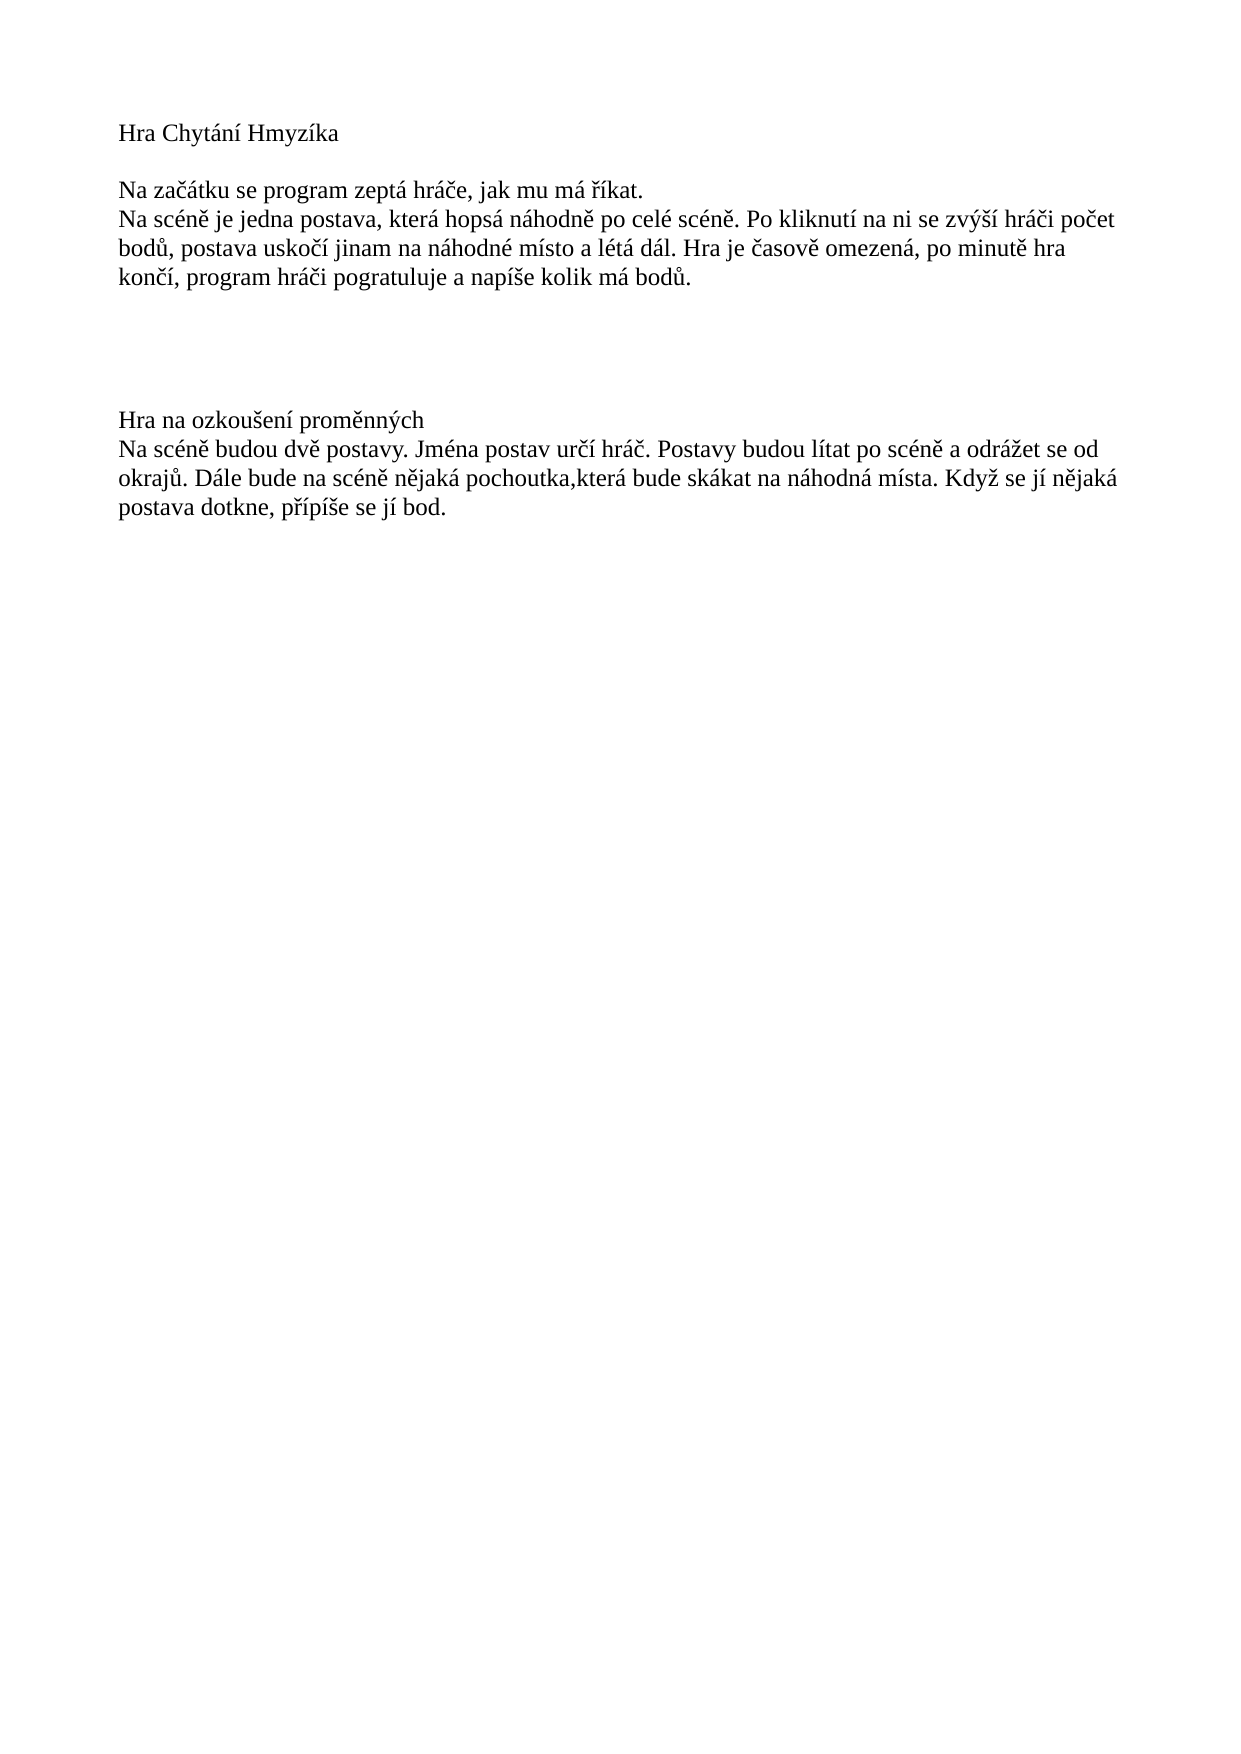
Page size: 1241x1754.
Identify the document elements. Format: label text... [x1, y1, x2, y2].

text Hra na ozkoušení proměnných [118, 406, 1122, 434]
text Na scéně je jedna postava, která hopsá náhodně po celé scéně. Po kliknutí na ni se zvýší hráči počet bodů, postava uskočí jinam na náhodné místo a létá dál. Hra je časově omezená, po minutě hra končí, program hráči pogratuluje a napíše kolik má bodů. [118, 204, 1122, 291]
text Na začátku se program zeptá hráče, jak mu má říkat. [118, 176, 1122, 204]
text Hra Chytání Hmyzíka [118, 118, 1122, 147]
text Na scéně budou dvě postavy. Jména postav určí hráč. Postavy budou lítat po scéně a odrážet se od okrajů. Dále bude na scéně nějaká pochoutka,která bude skákat na náhodná místa. Když se jí nějaká postava dotkne, přípíše se jí bod. [118, 434, 1122, 521]
